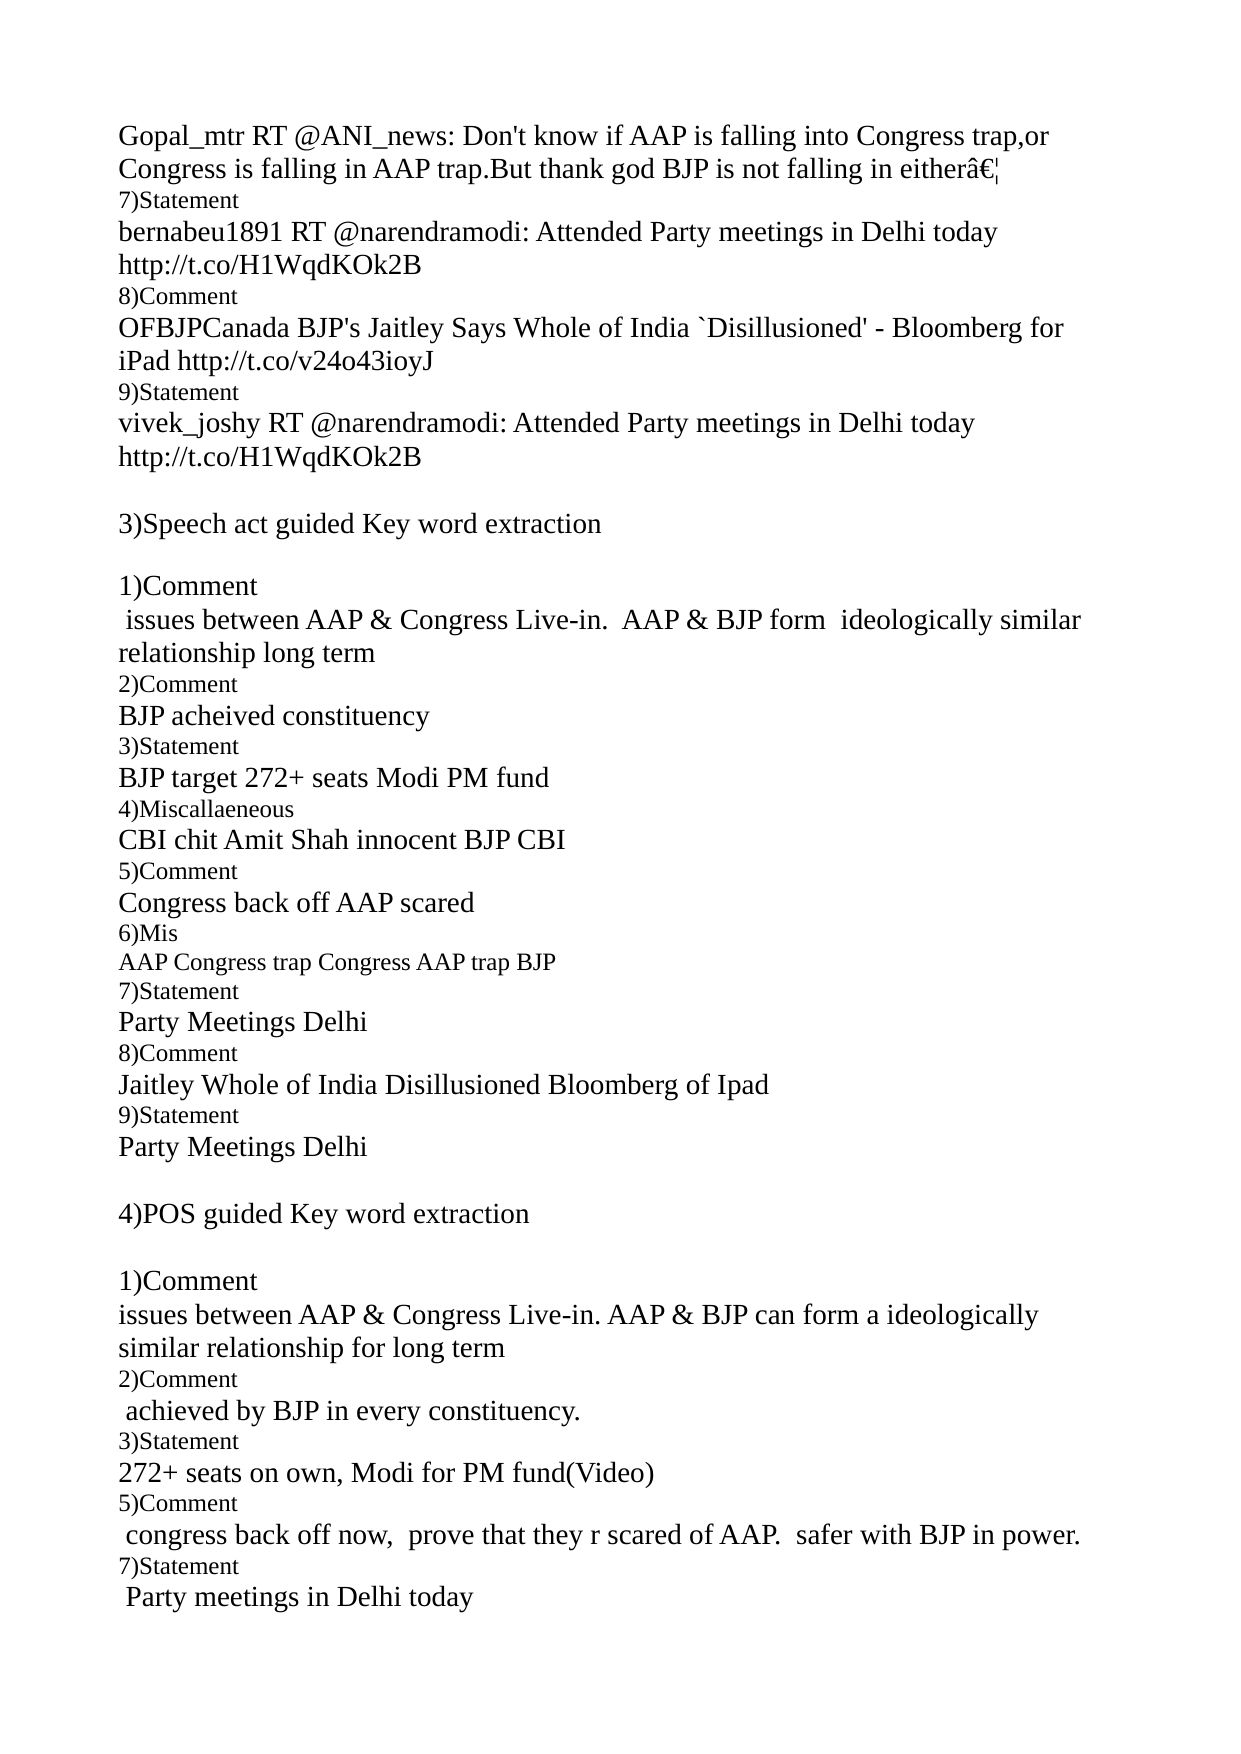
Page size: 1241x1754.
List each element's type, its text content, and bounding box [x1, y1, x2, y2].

text 1)Comment [118, 1263, 1122, 1297]
text bernabeu1891 RT @narendramodi: Attended Party meetings in Delhi today http://t.co/H1WqdKOk2B 8)Comment [118, 214, 1122, 310]
text OFBJPCanada BJP's Jaitley Says Whole of India `Disillusioned' - Bloomberg for iPad http://t.co/v24o43ioyJ 9)Statement [118, 310, 1122, 406]
text CBI chit Amit Shah innocent BJP CBI 5)Comment [118, 822, 1122, 885]
text achieved by BJP in every constituency. 3)Statement [118, 1393, 1122, 1455]
text Party Meetings Delhi 8)Comment [118, 1004, 1122, 1067]
text Congress back off AAP scared 6)Mis [118, 885, 1122, 947]
text Party Meetings Delhi [118, 1129, 1122, 1163]
text AAP Congress trap Congress AAP trap BJP [118, 947, 1122, 976]
text 272+ seats on own, Modi for PM fund(Video) 5)Comment [118, 1455, 1122, 1517]
text 3)Speech act guided Key word extraction [118, 506, 1122, 540]
text Party meetings in Delhi today [118, 1579, 1122, 1613]
text 7)Statement [118, 976, 1122, 1004]
text issues between AAP & Congress Live-in. AAP & BJP can form a ideologically similar relationship for long term 2)Comment [118, 1297, 1122, 1393]
text congress back off now, prove that they r scared of AAP. safer with BJP in power. 7)Statement [118, 1517, 1122, 1579]
text BJP acheived constituency 3)Statement [118, 698, 1122, 760]
text 4)POS guided Key word extraction [118, 1196, 1122, 1230]
text vivek_joshy RT @narendramodi: Attended Party meetings in Delhi today http://t.co/H1WqdKOk2B [118, 406, 1122, 473]
text issues between AAP & Congress Live-in. AAP & BJP form ideologically similar relationship long term 2)Comment [118, 602, 1122, 698]
text 1)Comment [118, 540, 1122, 602]
text Gopal_mtr RT @ANI_news: Don't know if AAP is falling into Congress trap,or Congress is falling in AAP trap.But thank god BJP is not falling in eitherâ€¦ 7)Statement [118, 118, 1122, 214]
text Jaitley Whole of India Disillusioned Bloomberg of Ipad 9)Statement [118, 1067, 1122, 1129]
text BJP target 272+ seats Modi PM fund 4)Miscallaeneous [118, 760, 1122, 822]
